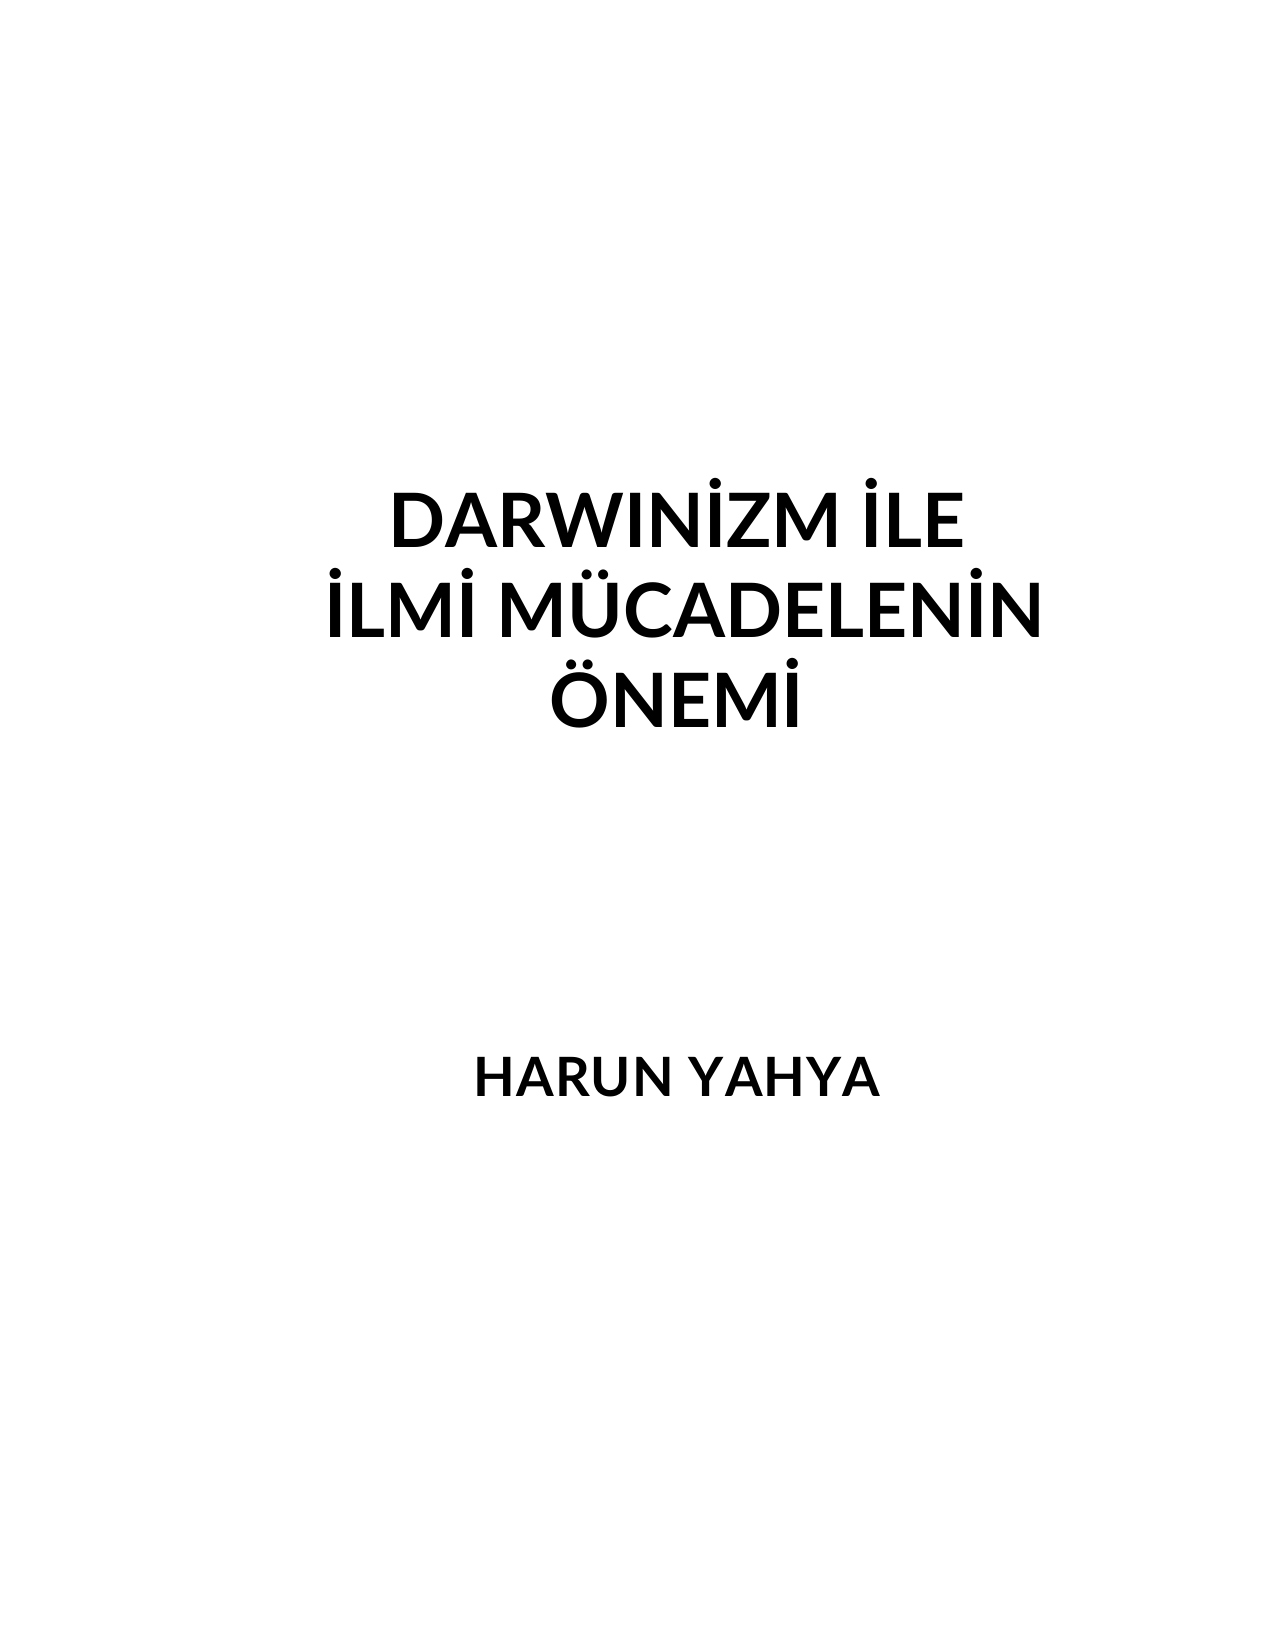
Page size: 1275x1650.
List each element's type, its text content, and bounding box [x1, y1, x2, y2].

text HARUN YAHYA [150, 1043, 1145, 1108]
text İLMİ MÜCADELENİN ÖNEMİ [209, 563, 1145, 743]
text DARWINİZM İLE [150, 473, 1145, 563]
